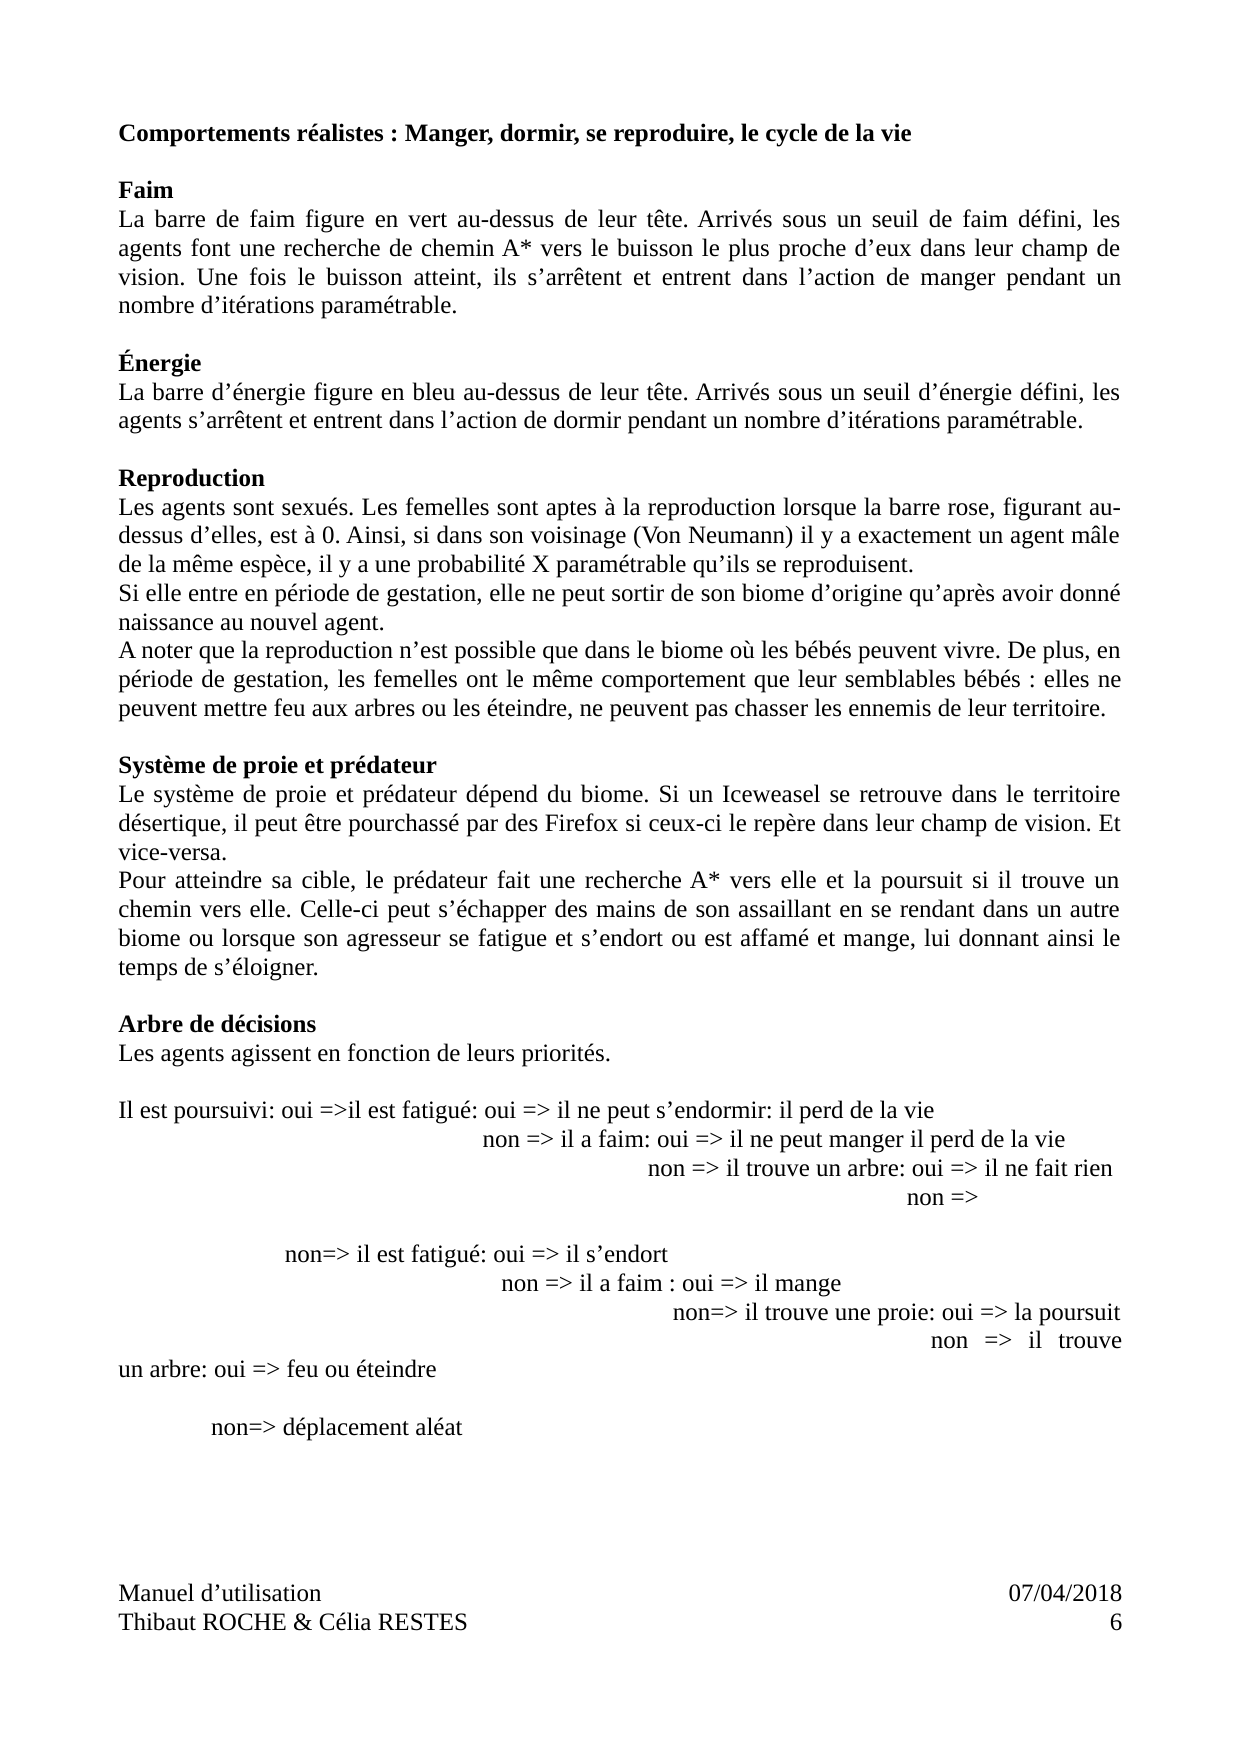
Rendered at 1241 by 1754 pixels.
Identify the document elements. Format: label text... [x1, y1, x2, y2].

text Les agents sont sexués. Les femelles sont aptes à la reproduction lorsque la barre rose, figurant au-dessus d’elles, est à 0. Ainsi, si dans son voisinage (Von Neumann) il y a exactement un agent mâle de la même espèce, il y a une probabilité X paramétrable qu’ils se reproduisent. [118, 492, 1122, 578]
text La barre de faim figure en vert au-dessus de leur tête. Arrivés sous un seuil de faim défini, les agents font une recherche de chemin A* vers le buisson le plus proche d’eux dans leur champ de vision. Une fois le buisson atteint, ils s’arrêtent et entrent dans l’action de manger pendant un nombre d’itérations paramétrable. [118, 204, 1122, 319]
text Énergie [118, 348, 1122, 377]
text Si elle entre en période de gestation, elle ne peut sortir de son biome d’origine qu’après avoir donné naissance au nouvel agent. [118, 578, 1122, 636]
text La barre d’énergie figure en bleu au-dessus de leur tête. Arrivés sous un seuil d’énergie défini, les agents s’arrêtent et entrent dans l’action de dormir pendant un nombre d’itérations paramétrable. [118, 377, 1122, 434]
text non => [118, 1182, 1122, 1211]
text non => il trouve un arbre: oui => feu ou éteindre [118, 1326, 1122, 1383]
text Le système de proie et prédateur dépend du biome. Si un Iceweasel se retrouve dans le territoire désertique, il peut être pourchassé par des Firefox si ceux-ci le repère dans leur champ de vision. Et vice-versa. [118, 779, 1122, 866]
text Comportements réalistes : Manger, dormir, se reproduire, le cycle de la vie [118, 118, 1122, 147]
text non => il a faim : oui => il mange [118, 1268, 1122, 1297]
text non => il a faim: oui => il ne peut manger il perd de la vie [118, 1124, 1122, 1153]
text non=> il est fatigué: oui => il s’endort [118, 1239, 1122, 1268]
text non=> il trouve une proie: oui => la poursuit [118, 1297, 1122, 1326]
text Pour atteindre sa cible, le prédateur fait une recherche A* vers elle et la poursuit si il trouve un chemin vers elle. Celle-ci peut s’échapper des mains de son assaillant en se rendant dans un autre biome ou lorsque son agresseur se fatigue et s’endort ou est affamé et mange, lui donnant ainsi le temps de s’éloigner. [118, 866, 1122, 981]
text Faim [118, 176, 1122, 204]
text A noter que la reproduction n’est possible que dans le biome où les bébés peuvent vivre. De plus, en période de gestation, les femelles ont le même comportement que leur semblables bébés : elles ne peuvent mettre feu aux arbres ou les éteindre, ne peuvent pas chasser les ennemis de leur territoire. [118, 636, 1122, 722]
text Système de proie et prédateur [118, 751, 1122, 779]
text Arbre de décisions [118, 1009, 1122, 1038]
text Reproduction [118, 463, 1122, 492]
text non=> déplacement aléat [118, 1383, 1122, 1441]
text Il est poursuivi: oui =>il est fatigué: oui => il ne peut s’endormir: il perd de la vie [118, 1096, 1122, 1124]
text Les agents agissent en fonction de leurs priorités. [118, 1038, 1122, 1067]
text non => il trouve un arbre: oui => il ne fait rien [118, 1153, 1122, 1182]
